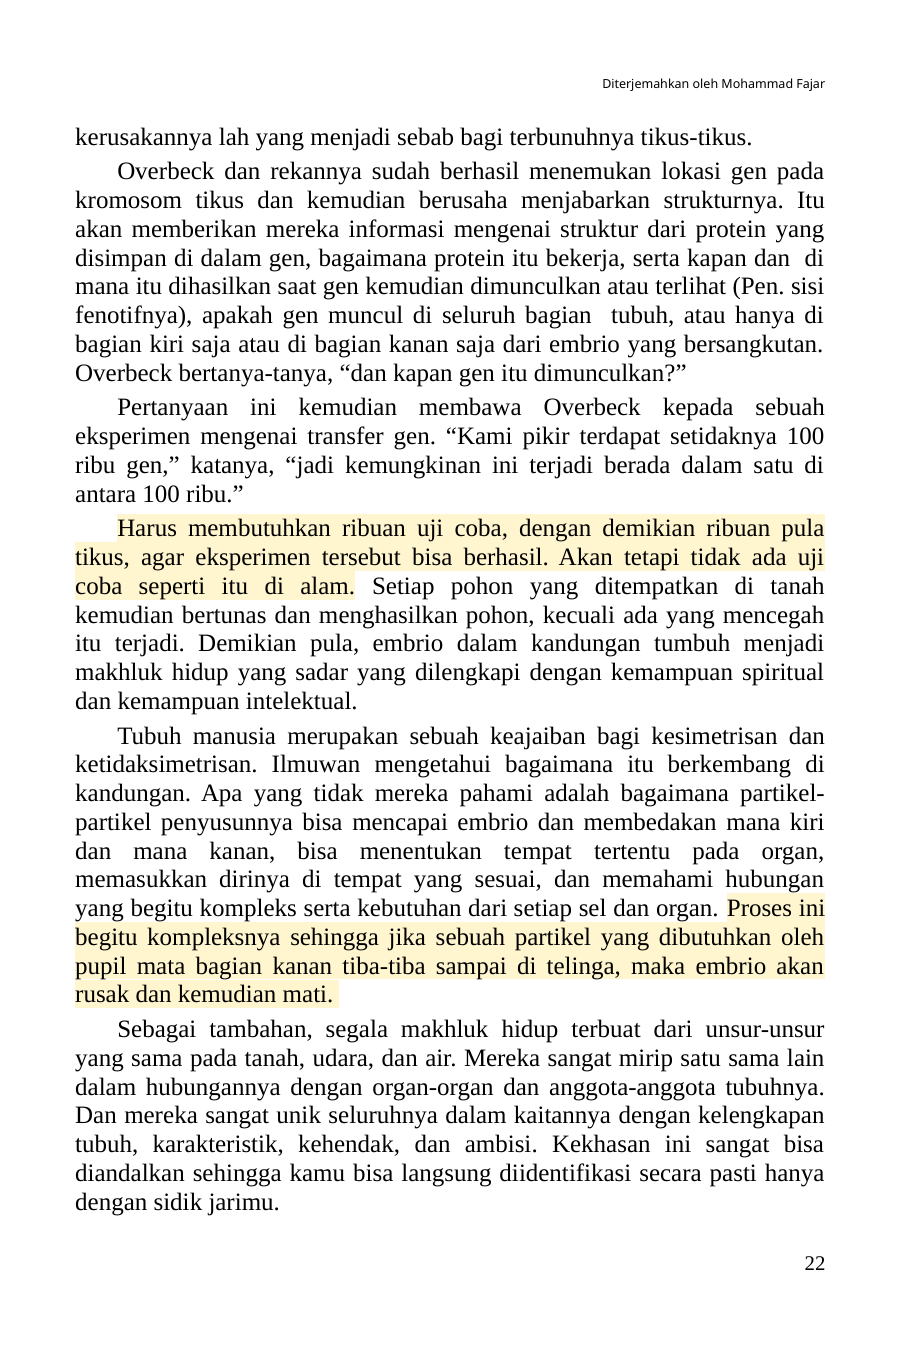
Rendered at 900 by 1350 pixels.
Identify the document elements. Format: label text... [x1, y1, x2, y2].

text Harus membutuhkan ribuan uji coba, dengan demikian ribuan pula tikus, agar eksperimen tersebut bisa berhasil. Akan tetapi tidak ada uji coba seperti itu di alam. Setiap pohon yang ditempatkan di tanah kemudian bertunas dan menghasilkan pohon, kecuali ada yang mencegah itu terjadi. Demikian pula, embrio dalam kandungan tumbuh menjadi makhluk hidup yang sadar yang dilengkapi dengan kemampuan spiritual dan kemampuan intelektual. [75, 513, 825, 715]
text kerusakannya lah yang menjadi sebab bagi terbunuhnya tikus-tikus. [75, 122, 825, 150]
text Pertanyaan ini kemudian membawa Overbeck kepada sebuah eksperimen mengenai transfer gen. “Kami pikir terdapat setidaknya 100 ribu gen,” katanya, “jadi kemungkinan ini terjadi berada dalam satu di antara 100 ribu.” [75, 392, 825, 507]
text Sebagai tambahan, segala makhluk hidup terbuat dari unsur-unsur yang sama pada tanah, udara, dan air. Mereka sangat mirip satu sama lain dalam hubungannya dengan organ-organ dan anggota-anggota tubuhnya. Dan mereka sangat unik seluruhnya dalam kaitannya dengan kelengkapan tubuh, karakteristik, kehendak, dan ambisi. Kekhasan ini sangat bisa diandalkan sehingga kamu bisa langsung diidentifikasi secara pasti hanya dengan sidik jarimu. [75, 1014, 825, 1216]
text Tubuh manusia merupakan sebuah keajaiban bagi kesimetrisan dan ketidaksimetrisan. Ilmuwan mengetahui bagaimana itu berkembang di kandungan. Apa yang tidak mereka pahami adalah bagaimana partikel-partikel penyusunnya bisa mencapai embrio dan membedakan mana kiri dan mana kanan, bisa menentukan tempat tertentu pada organ, memasukkan dirinya di tempat yang sesuai, dan memahami hubungan yang begitu kompleks serta kebutuhan dari setiap sel dan organ. Proses ini begitu kompleksnya sehingga jika sebuah partikel yang dibutuhkan oleh pupil mata bagian kanan tiba-tiba sampai di telinga, maka embrio akan rusak dan kemudian mati. [75, 721, 825, 1008]
text Overbeck dan rekannya sudah berhasil menemukan lokasi gen pada kromosom tikus dan kemudian berusaha menjabarkan strukturnya. Itu akan memberikan mereka informasi mengenai struktur dari protein yang disimpan di dalam gen, bagaimana protein itu bekerja, serta kapan dan di mana itu dihasilkan saat gen kemudian dimunculkan atau terlihat (Pen. sisi fenotifnya), apakah gen muncul di seluruh bagian tubuh, atau hanya di bagian kiri saja atau di bagian kanan saja dari embrio yang bersangkutan. Overbeck bertanya-tanya, “dan kapan gen itu dimunculkan?” [75, 156, 825, 386]
